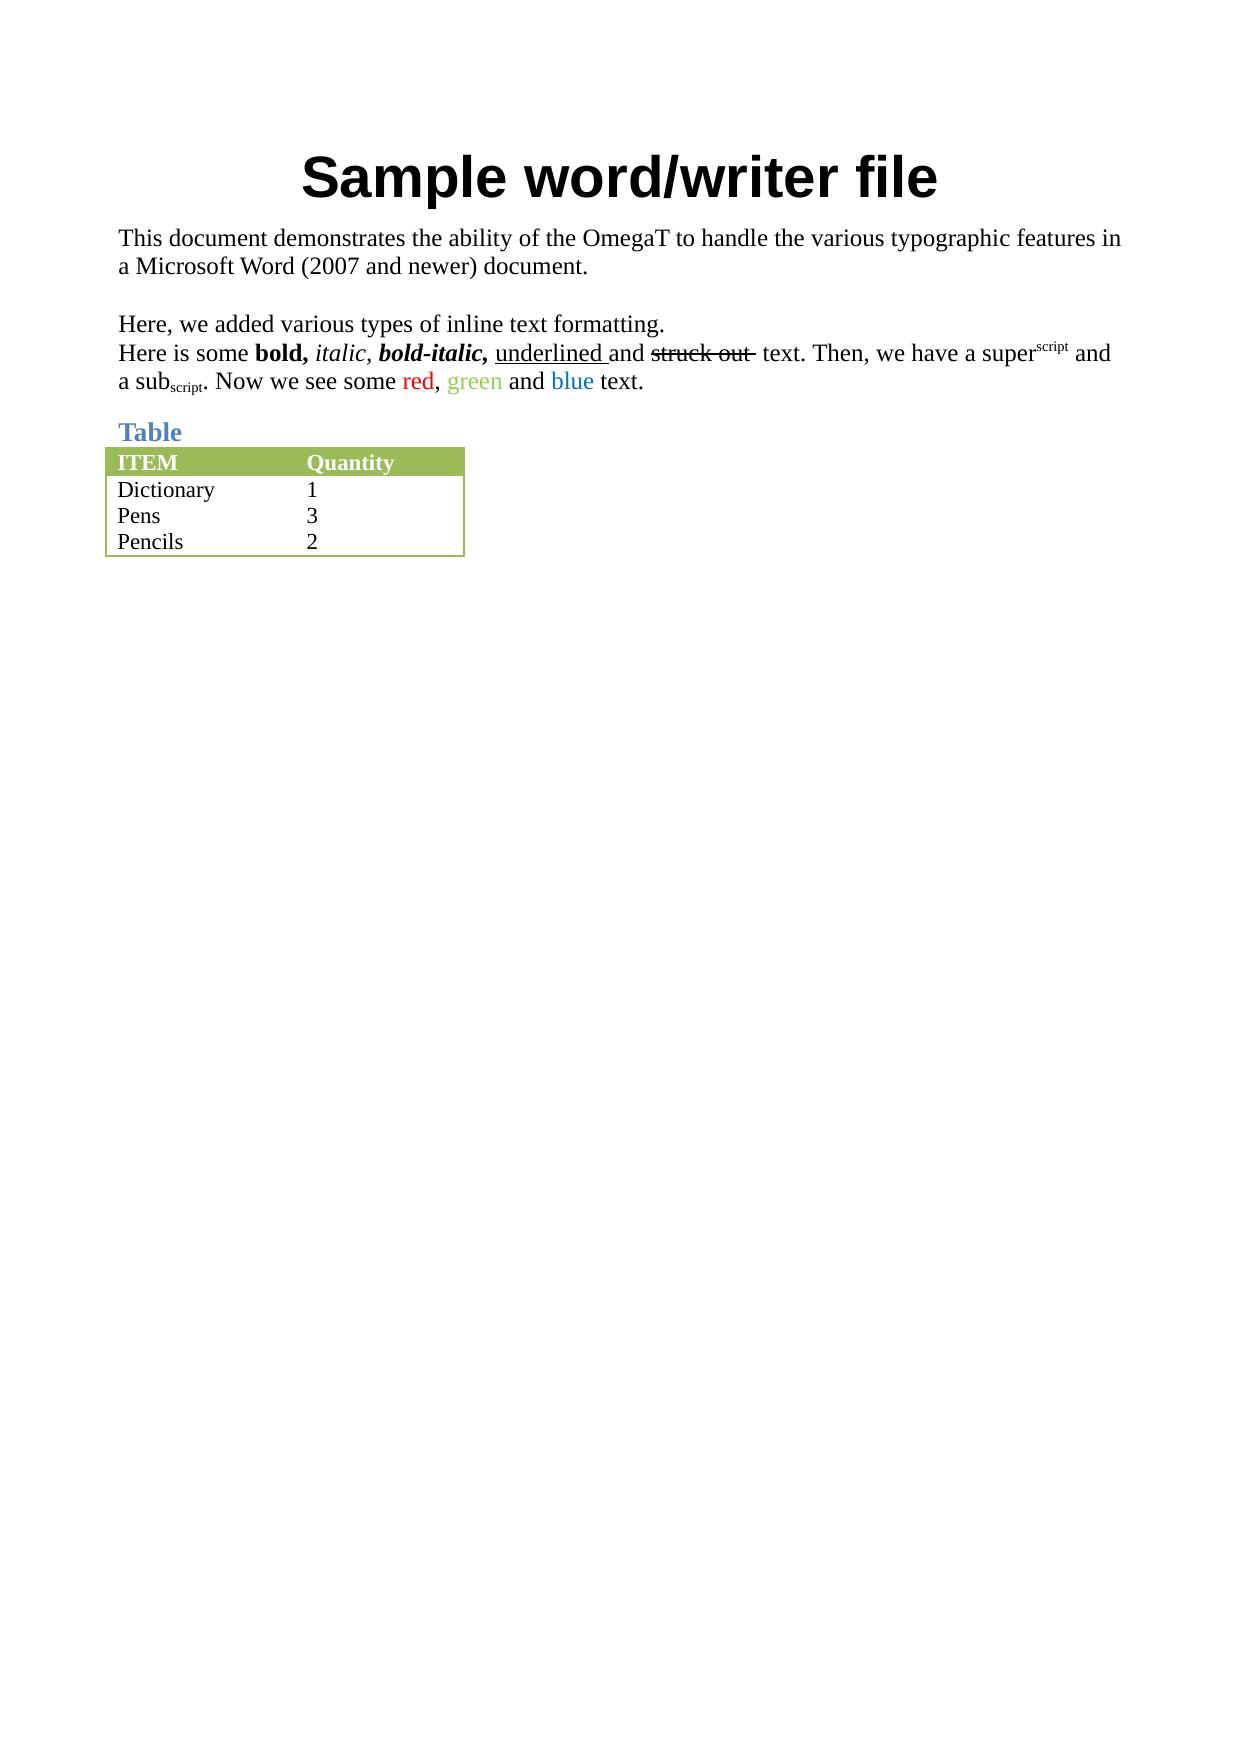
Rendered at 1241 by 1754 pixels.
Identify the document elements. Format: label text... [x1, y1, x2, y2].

table_header ITEM [107, 449, 295, 476]
table_cell 2 [295, 529, 463, 555]
text Here is some bold, italic, bold-italic, underlined and struck out text. Then, we have a superscript and a subscript. Now we see some red, green and blue text. [118, 338, 1122, 395]
title Sample word/writer file [118, 143, 1122, 210]
table_cell 1 [295, 476, 463, 502]
table_cell Pens [107, 502, 295, 528]
table_cell Pencils [107, 529, 295, 555]
table_cell 3 [295, 502, 463, 528]
text This document demonstrates the ability of the OmegaT to handle the various typographic features in a Microsoft Word (2007 and newer) document. [118, 223, 1122, 280]
table_header Quantity [295, 449, 463, 476]
table_cell Dictionary [107, 476, 295, 502]
text Here, we added various types of inline text formatting. [118, 309, 1122, 338]
subtitle Table [118, 416, 1122, 447]
